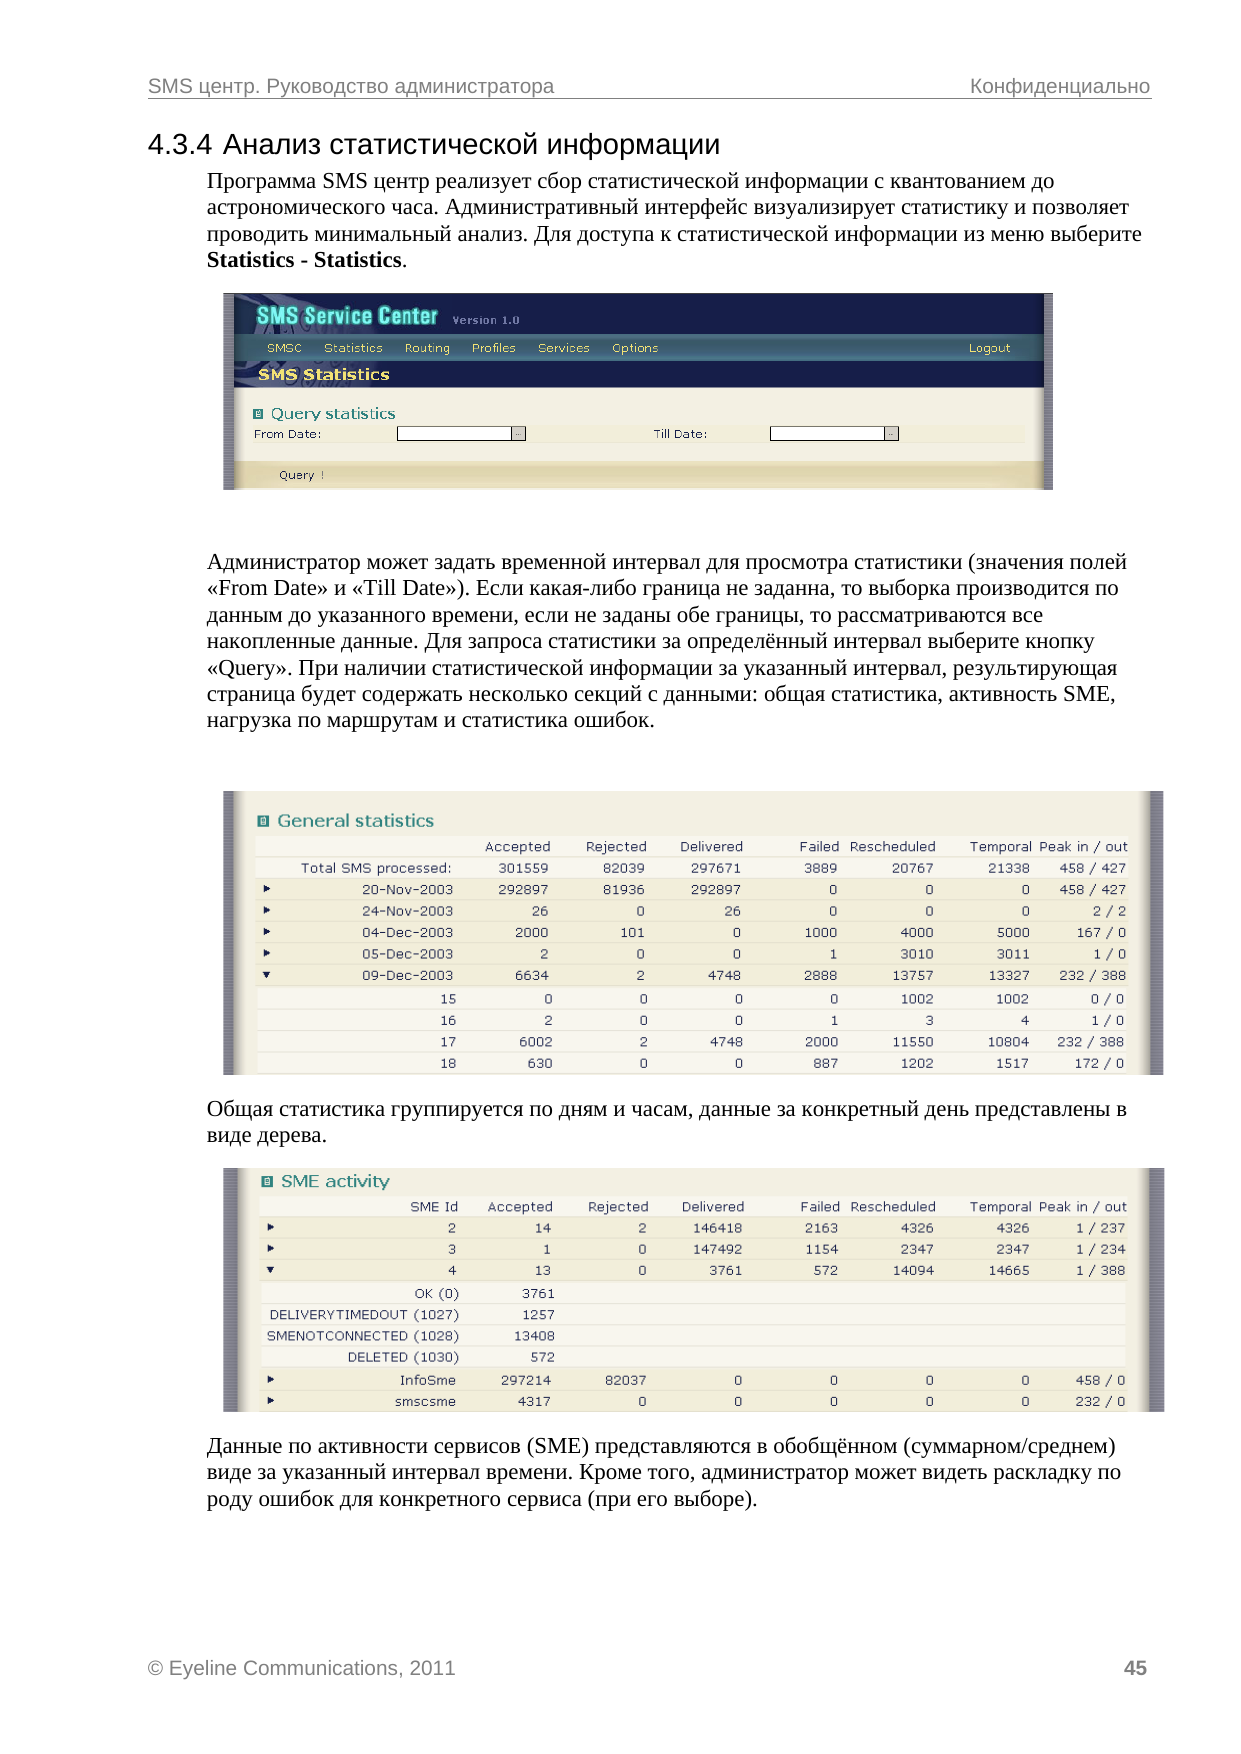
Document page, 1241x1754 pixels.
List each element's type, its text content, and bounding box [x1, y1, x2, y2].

text Данные по активности сервисов (SME) представляются в обобщённом (суммарном/среднем) виде за указанный интервал времени. Кроме того, администратор может видеть раскладку по роду ошибок для конкретного сервиса (при его выборе). [207, 1432, 1152, 1511]
picture [223, 1168, 1165, 1412]
text Программа SMS центр реализует сбор статистической информации с квантованием до астрономического часа. Административный интерфейс визуализирует статистику и позволяет проводить минимальный анализ. Для доступа к статистической информации из меню выберите Statistics - Statistics. [207, 167, 1152, 272]
text Администратор может задать временной интервал для просмотра статистики (значения полей «From Date» и «Till Date»). Если какая-либо граница не заданна, то выборка производится по данным до указанного времени, если не заданы обе границы, то рассматриваются все накопленные данные. Для запроса статистики за определённый интервал выберите кнопку «Query». При наличии статистической информации за указанный интервал, результирующая страница будет содержать несколько секций с данными: общая статистика, активность SME, нагрузка по маршрутам и статистика ошибок. [207, 548, 1152, 733]
text Общая статистика группируется по дням и часам, данные за конкретный день представлены в виде дерева. [207, 1095, 1152, 1148]
picture [223, 791, 1164, 1075]
subtitle Анализ статистической информации [148, 127, 1152, 161]
picture [223, 293, 1053, 490]
